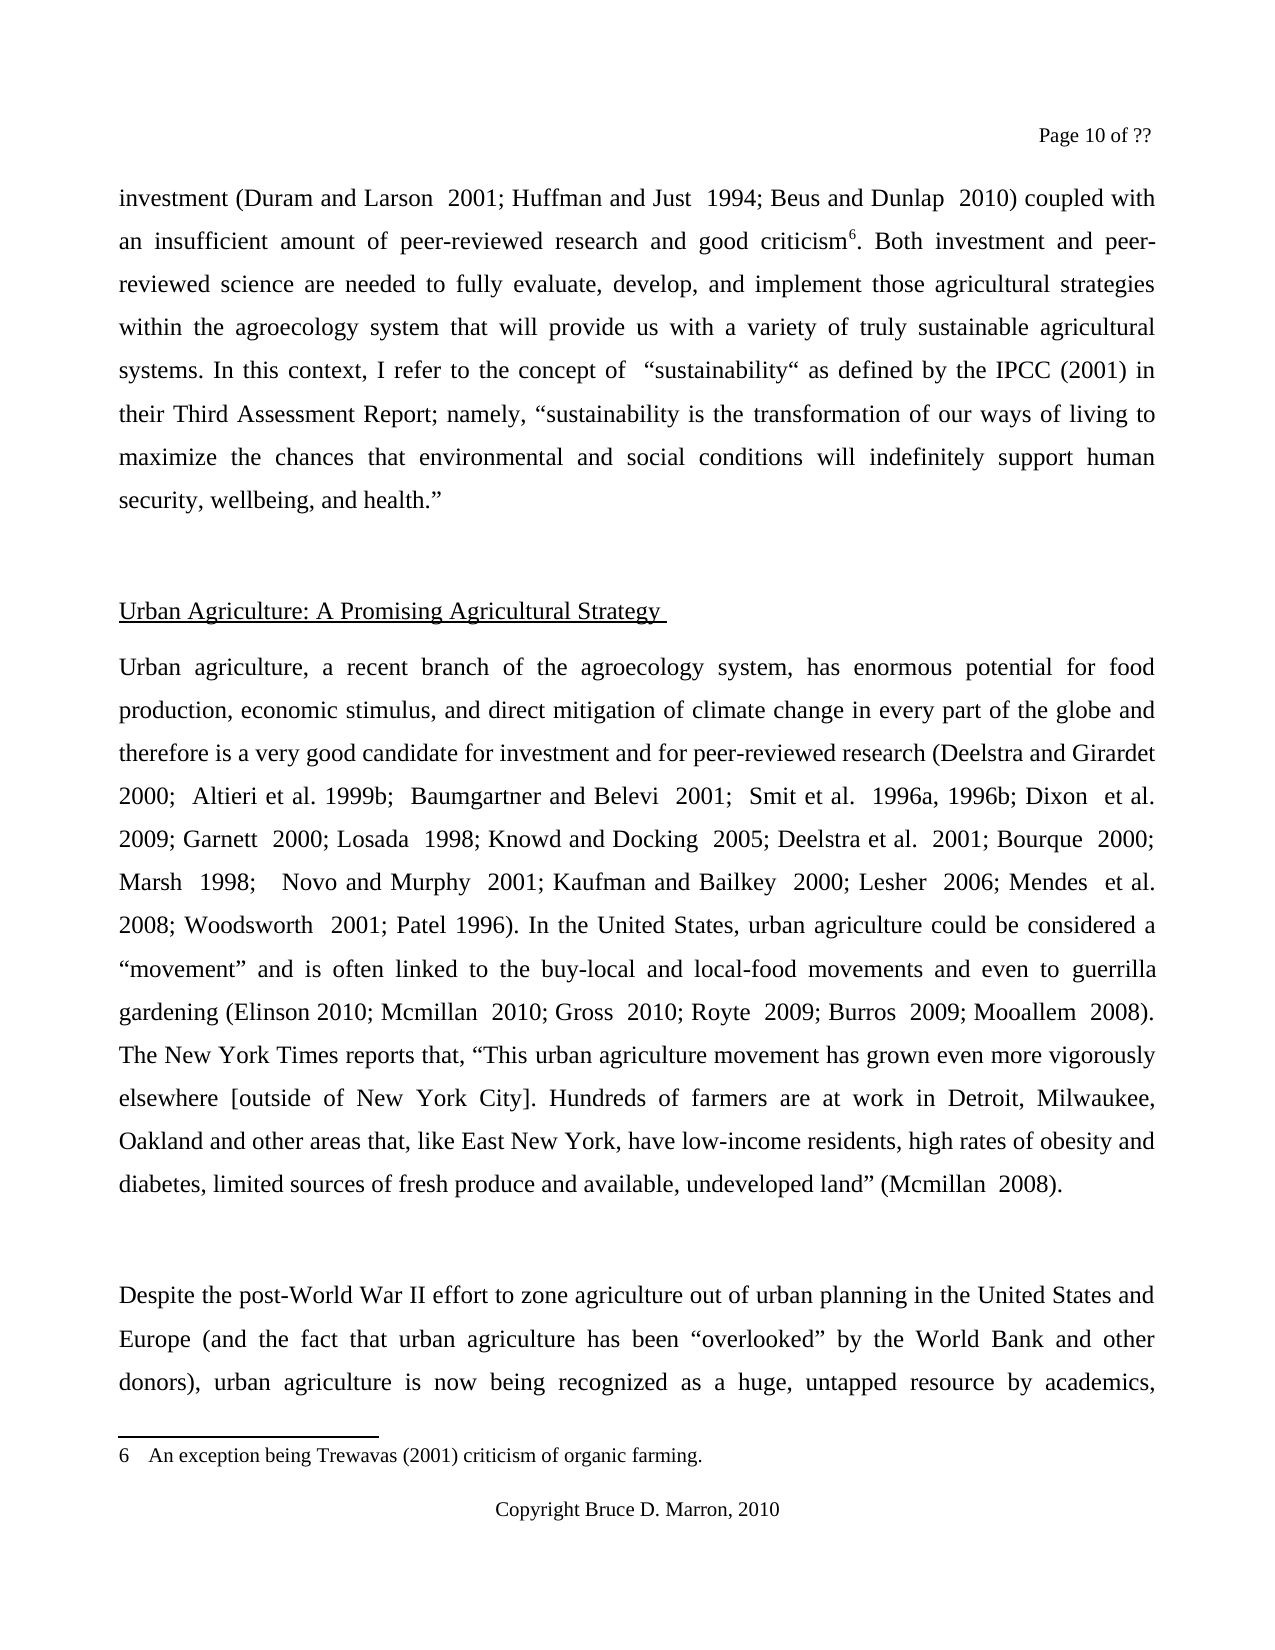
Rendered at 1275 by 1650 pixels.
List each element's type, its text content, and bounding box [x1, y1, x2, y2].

text investment (Duram and Larson 2001; Huffman and Just 1994; Beus and Dunlap 2010) coupled with an insufficient amount of peer-reviewed research and good criticism. Both investment and peer-reviewed science are needed to fully evaluate, develop, and implement those agricultural strategies within the agroecology system that will provide us with a variety of truly sustainable agricultural systems. In this context, I refer to the concept of “sustainability“ as defined by the IPCC (2001) in their Third Assessment Report; namely, “sustainability is the transformation of our ways of living to maximize the chances that environmental and social conditions will indefinitely support human security, wellbeing, and health.” [118, 183, 1156, 514]
text An exception being Trewavas (2001) criticism of organic farming. [118, 1443, 1156, 1467]
text Despite the post-World War II effort to zone agriculture out of urban planning in the United States and Europe (and the fact that urban agriculture has been “overlooked” by the World Bank and other donors), urban agriculture is now being recognized as a huge, untapped resource by academics, [118, 1281, 1156, 1396]
text Urban agriculture, a recent branch of the agroecology system, has enormous potential for food production, economic stimulus, and direct mitigation of climate change in every part of the globe and therefore is a very good candidate for investment and for peer-reviewed research (Deelstra and Girardet 2000; Altieri et al. 1999b; Baumgartner and Belevi 2001; Smit et al. 1996a, 1996b; Dixon et al. 2009; Garnett 2000; Losada 1998; Knowd and Docking 2005; Deelstra et al. 2001; Bourque 2000; Marsh 1998; Novo and Murphy 2001; Kaufman and Bailkey 2000; Lesher 2006; Mendes et al. 2008; Woodsworth 2001; Patel 1996). In the United States, urban agriculture could be considered a “movement” and is often linked to the buy-local and local-food movements and even to guerrilla gardening (Elinson 2010; Mcmillan 2010; Gross 2010; Royte 2009; Burros 2009; Mooallem 2008). The New York Times reports that, “This urban agriculture movement has grown even more vigorously elsewhere [outside of New York City]. Hundreds of farmers are at work in Detroit, Milwaukee, Oakland and other areas that, like East New York, have low-income residents, high rates of obesity and diabetes, limited sources of fresh produce and available, undeveloped land” (Mcmillan 2008). [118, 652, 1156, 1198]
text Urban Agriculture: A Promising Agricultural Strategy [118, 596, 1156, 625]
